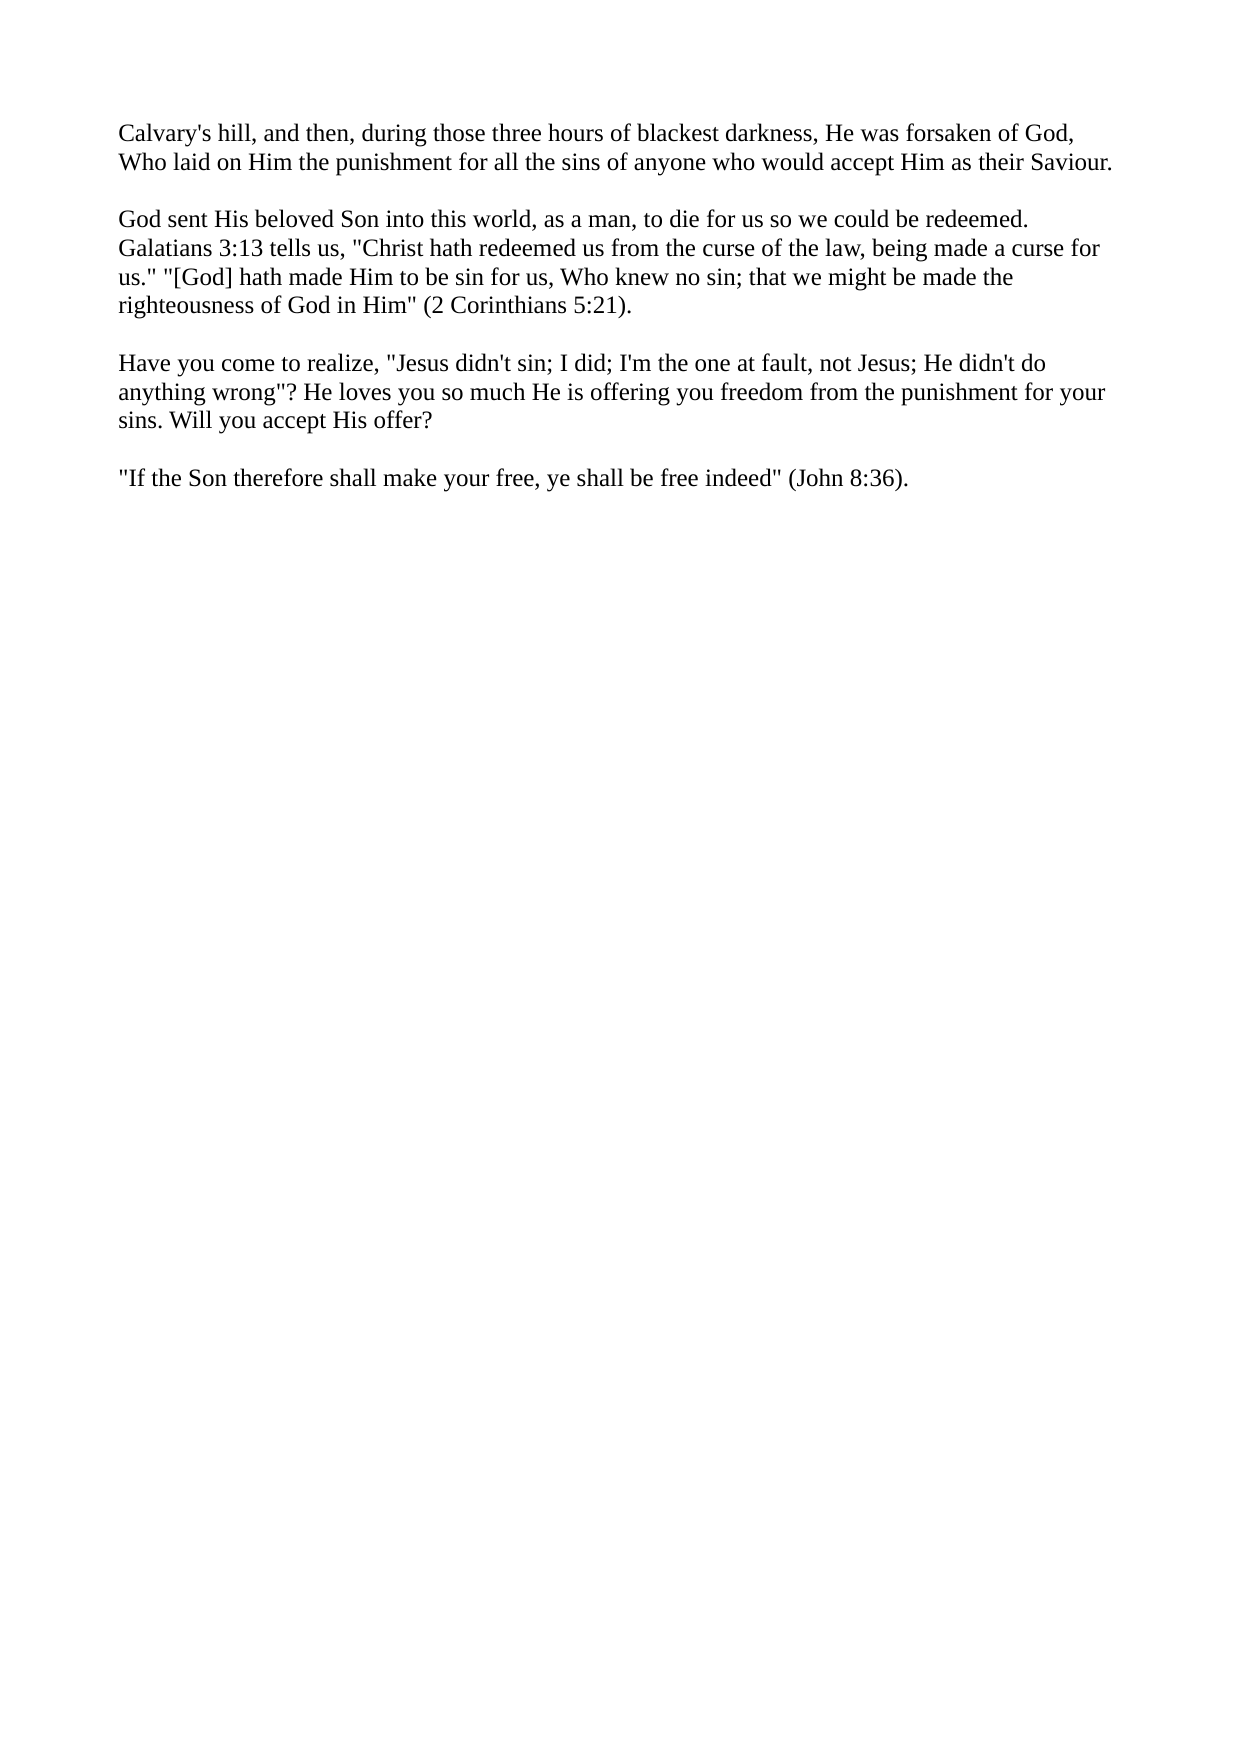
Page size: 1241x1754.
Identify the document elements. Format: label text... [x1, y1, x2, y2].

text "If the Son therefore shall make your free, ye shall be free indeed" (John 8:36). [118, 463, 1122, 492]
text God sent His beloved Son into this world, as a man, to die for us so we could be redeemed. Galatians 3:13 tells us, "Christ hath redeemed us from the curse of the law, being made a curse for us." "[God] hath made Him to be sin for us, Who knew no sin; that we might be made the righteousness of God in Him" (2 Corinthians 5:21). [118, 204, 1122, 319]
text Calvary's hill, and then, during those three hours of blackest darkness, He was forsaken of God, Who laid on Him the punishment for all the sins of anyone who would accept Him as their Saviour. [118, 118, 1122, 176]
text Have you come to realize, "Jesus didn't sin; I did; I'm the one at fault, not Jesus; He didn't do anything wrong"? He loves you so much He is offering you freedom from the punishment for your sins. Will you accept His offer? [118, 348, 1122, 434]
